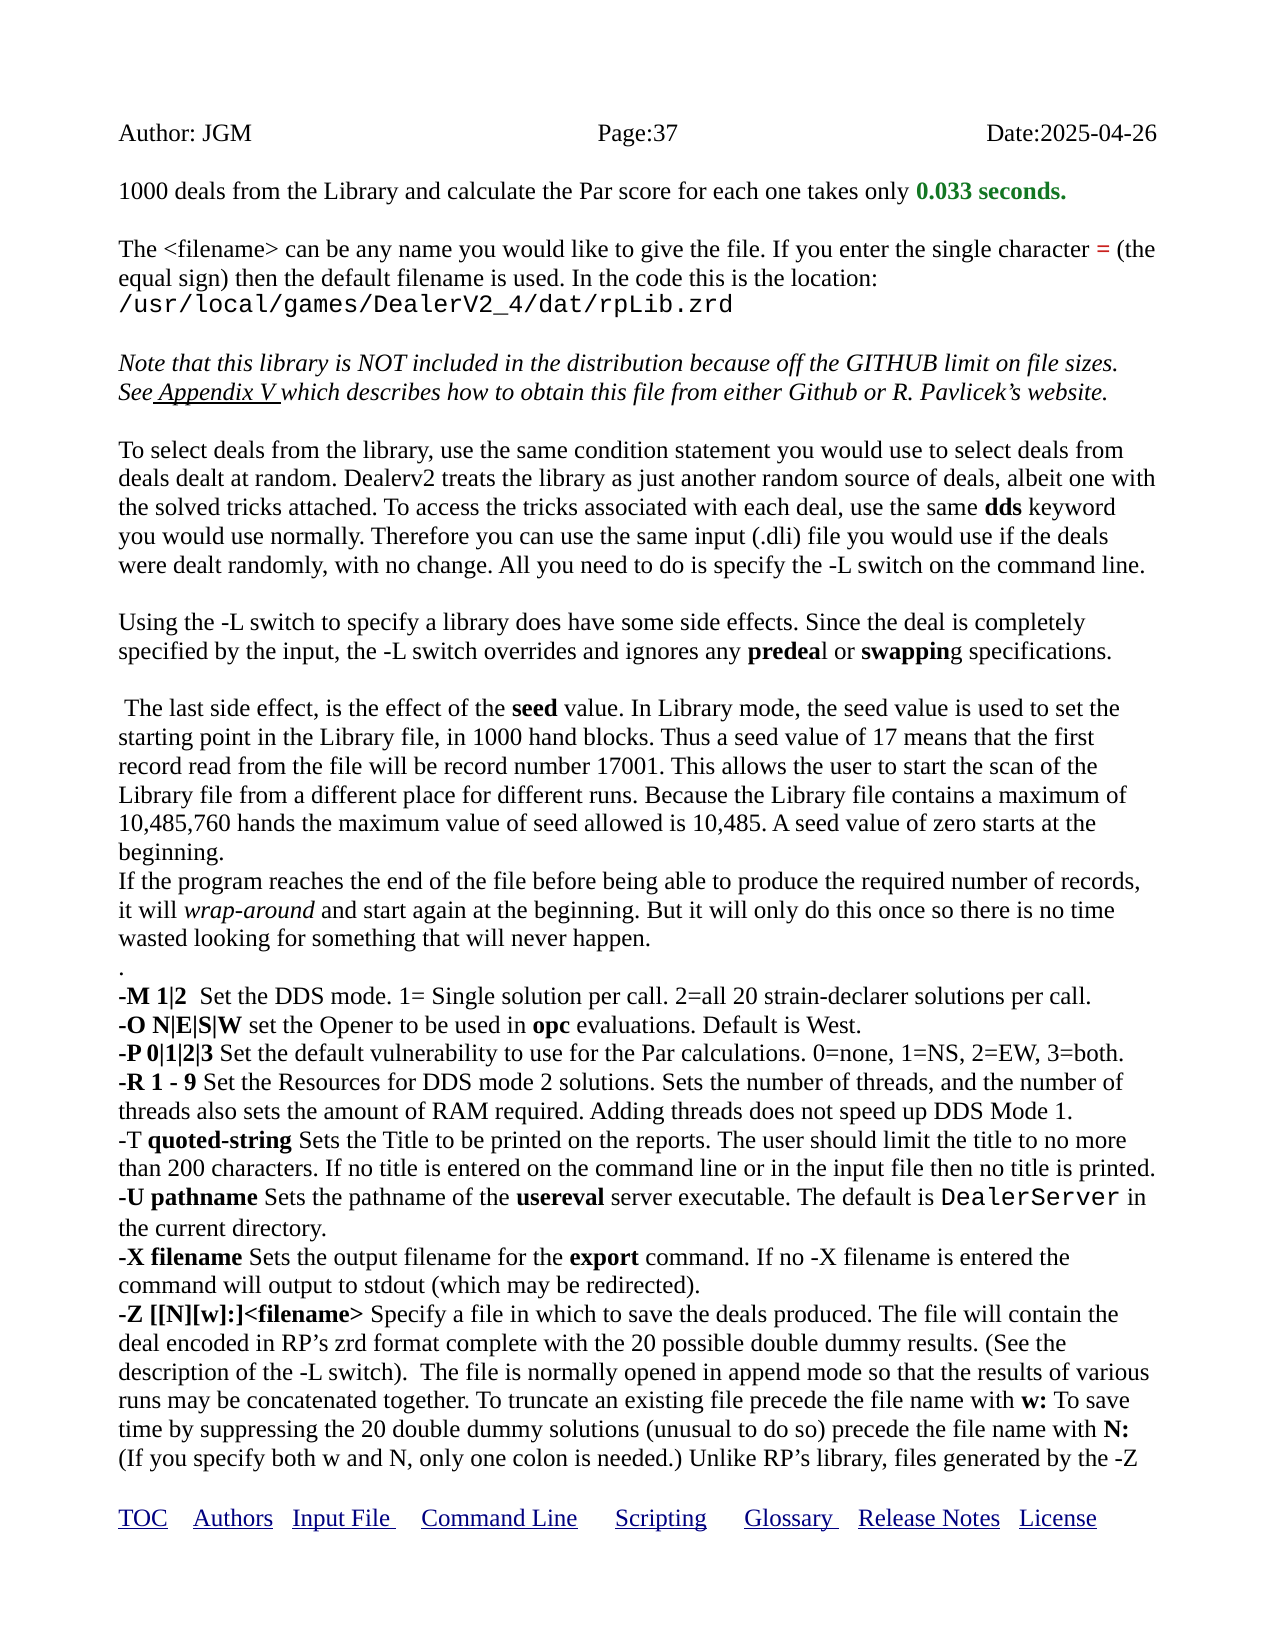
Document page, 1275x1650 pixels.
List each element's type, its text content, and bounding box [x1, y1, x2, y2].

text The last side effect, is the effect of the seed value. In Library mode, the seed value is used to set the starting point in the Library file, in 1000 hand blocks. Thus a seed value of 17 means that the first record read from the file will be record number 17001. This allows the user to start the scan of the Library file from a different place for different runs. Because the Library file contains a maximum of 10,485,760 hands the maximum value of seed allowed is 10,485. A seed value of zero starts at the beginning. [118, 693, 1157, 866]
text To select deals from the library, use the same condition statement you would use to select deals from deals dealt at random. Dealerv2 treats the library as just another random source of deals, albeit one with the solved tricks attached. To access the tricks associated with each deal, use the same dds keyword you would use normally. Therefore you can use the same input (.dli) file you would use if the deals were dealt randomly, with no change. All you need to do is specify the -L switch on the command line. [118, 435, 1157, 578]
text Note that this library is NOT included in the distribution because off the GITHUB limit on file sizes. [118, 348, 1157, 377]
text -T quoted-string Sets the Title to be printed on the reports. The user should limit the title to no more than 200 characters. If no title is entered on the command line or in the input file then no title is printed. [118, 1125, 1157, 1182]
text -M 1|2 Set the DDS mode. 1= Single solution per call. 2=all 20 strain-declarer solutions per call. [118, 981, 1157, 1010]
text Using the -L switch to specify a library does have some side effects. Since the deal is completely specified by the input, the -L switch overrides and ignores any predeal or swapping specifications. [118, 607, 1157, 665]
text -Z [[N][w]:]<filename> Specify a file in which to save the deals produced. The file will contain the deal encoded in RP’s zrd format complete with the 20 possible double dummy results. (See the description of the -L switch). The file is normally opened in append mode so that the results of various runs may be concatenated together. To truncate an existing file precede the file name with w: To save time by suppressing the 20 double dummy solutions (unusual to do so) precede the file name with N: (If you specify both w and N, only one colon is needed.) Unlike RP’s library, files generated by the -Z [118, 1299, 1157, 1472]
text /usr/local/games/DealerV2_4/dat/rpLib.zrd [118, 291, 1157, 320]
text . [118, 952, 1157, 981]
text See Appendix V which describes how to obtain this file from either Github or R. Pavlicek’s website. [118, 377, 1157, 406]
text If the program reaches the end of the file before being able to produce the required number of records, it will wrap-around and start again at the beginning. But it will only do this once so there is no time wasted looking for something that will never happen. [118, 866, 1157, 952]
text The <filename> can be any name you would like to give the file. If you enter the single character = (the equal sign) then the default filename is used. In the code this is the location: [118, 234, 1157, 291]
text -P 0|1|2|3 Set the default vulnerability to use for the Par calculations. 0=none, 1=NS, 2=EW, 3=both. [118, 1038, 1157, 1067]
text -R 1 - 9 Set the Resources for DDS mode 2 solutions. Sets the number of threads, and the number of threads also sets the amount of RAM required. Adding threads does not speed up DDS Mode 1. [118, 1067, 1157, 1125]
text -X filename Sets the output filename for the export command. If no -X filename is entered the command will output to stdout (which may be redirected). [118, 1242, 1157, 1299]
text -U pathname Sets the pathname of the usereval server executable. The default is DealerServer in the current directory. [118, 1182, 1157, 1242]
text 1000 deals from the Library and calculate the Par score for each one takes only 0.033 seconds. [118, 176, 1157, 205]
text -O N|E|S|W set the Opener to be used in opc evaluations. Default is West. [118, 1010, 1157, 1038]
